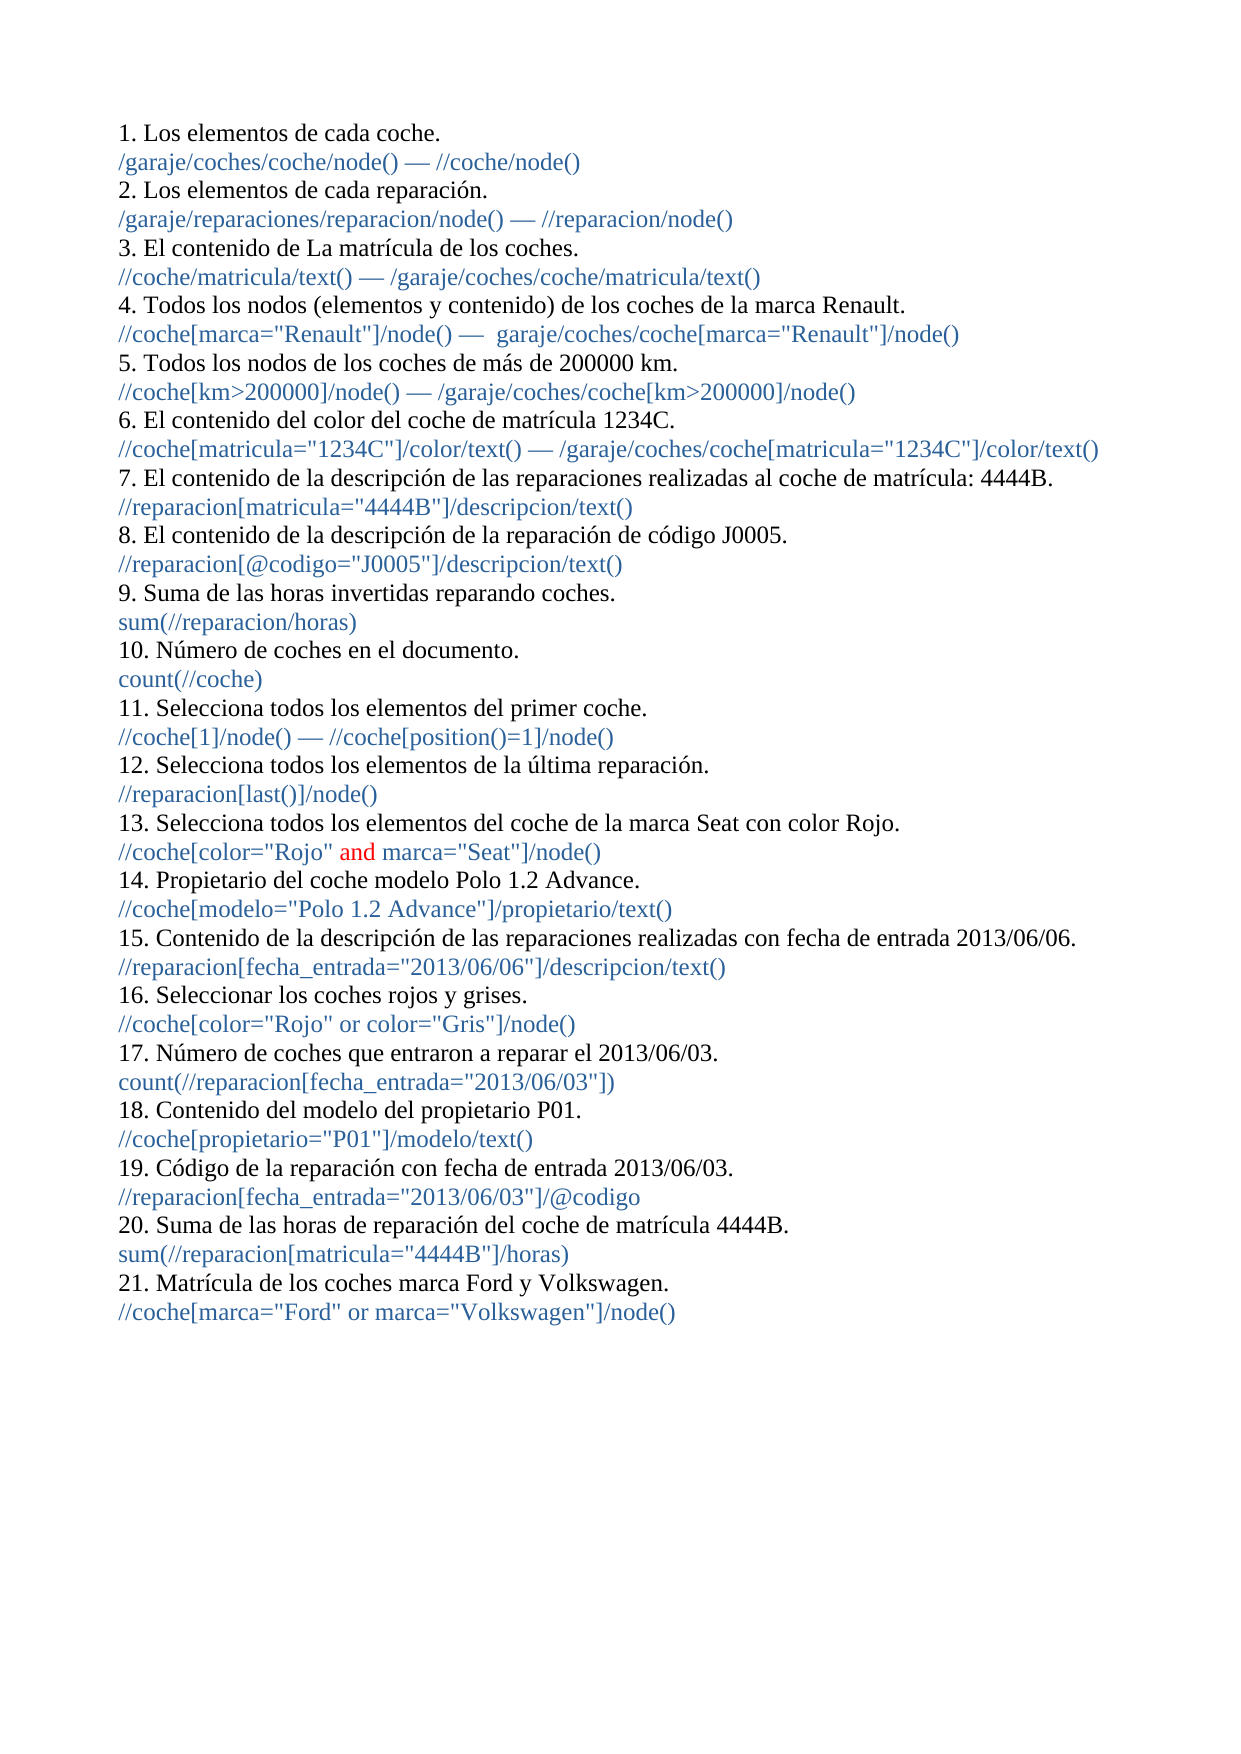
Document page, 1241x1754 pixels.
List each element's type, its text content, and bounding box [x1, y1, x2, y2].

text //coche[1]/node() — //coche[position()=1]/node() [118, 722, 1122, 751]
text 21. Matrícula de los coches marca Ford y Volkswagen. [118, 1268, 1122, 1297]
text 2. Los elementos de cada reparación. [118, 176, 1122, 204]
text 19. Código de la reparación con fecha de entrada 2013/06/03. [118, 1153, 1122, 1182]
text //coche[km>200000]/node() — /garaje/coches/coche[km>200000]/node() [118, 377, 1122, 406]
text //coche[marca="Ford" or marca="Volkswagen"]/node() [118, 1297, 1122, 1326]
text 11. Selecciona todos los elementos del primer coche. [118, 693, 1122, 722]
text //reparacion[fecha_entrada="2013/06/06"]/descripcion/text() [118, 952, 1122, 981]
text //reparacion[fecha_entrada="2013/06/03"]/@codigo [118, 1182, 1122, 1211]
text sum(//reparacion/horas) [118, 607, 1122, 636]
text 14. Propietario del coche modelo Polo 1.2 Advance. [118, 866, 1122, 894]
text 5. Todos los nodos de los coches de más de 200000 km. [118, 348, 1122, 377]
text //coche[matricula="1234C"]/color/text() — /garaje/coches/coche[matricula="1234C"]/color/text() [118, 434, 1122, 463]
text //coche/matricula/text() — /garaje/coches/coche/matricula/text() [118, 262, 1122, 291]
text 3. El contenido de La matrícula de los coches. [118, 233, 1122, 262]
text count(//reparacion[fecha_entrada="2013/06/03"]) [118, 1067, 1122, 1096]
text 12. Selecciona todos los elementos de la última reparación. [118, 751, 1122, 779]
text 8. El contenido de la descripción de la reparación de código J0005. [118, 521, 1122, 549]
text 16. Seleccionar los coches rojos y grises. [118, 981, 1122, 1009]
text 20. Suma de las horas de reparación del coche de matrícula 4444B. [118, 1211, 1122, 1239]
text 7. El contenido de la descripción de las reparaciones realizadas al coche de matrícula: 4444B. [118, 463, 1122, 492]
text //coche[modelo="Polo 1.2 Advance"]/propietario/text() [118, 894, 1122, 923]
text count(//coche) [118, 664, 1122, 693]
text 1. Los elementos de cada coche. [118, 118, 1122, 147]
text //coche[color="Rojo" and marca="Seat"]/node() [118, 837, 1122, 866]
text //reparacion[@codigo="J0005"]/descripcion/text() [118, 549, 1122, 578]
text //coche[marca="Renault"]/node() — garaje/coches/coche[marca="Renault"]/node() [118, 319, 1122, 348]
text //reparacion[last()]/node() [118, 779, 1122, 808]
text 6. El contenido del color del coche de matrícula 1234C. [118, 406, 1122, 434]
text /garaje/reparaciones/reparacion/node() — //reparacion/node() [118, 204, 1122, 233]
text 15. Contenido de la descripción de las reparaciones realizadas con fecha de entrada 2013/06/06. [118, 923, 1122, 952]
text 13. Selecciona todos los elementos del coche de la marca Seat con color Rojo. [118, 808, 1122, 837]
text //coche[propietario="P01"]/modelo/text() [118, 1124, 1122, 1153]
text 17. Número de coches que entraron a reparar el 2013/06/03. [118, 1038, 1122, 1067]
text /garaje/coches/coche/node() — //coche/node() [118, 147, 1122, 176]
text //reparacion[matricula="4444B"]/descripcion/text() [118, 492, 1122, 521]
text sum(//reparacion[matricula="4444B"]/horas) [118, 1239, 1122, 1268]
text 10. Número de coches en el documento. [118, 636, 1122, 664]
text //coche[color="Rojo" or color="Gris"]/node() [118, 1009, 1122, 1038]
text 18. Contenido del modelo del propietario P01. [118, 1096, 1122, 1124]
text 4. Todos los nodos (elementos y contenido) de los coches de la marca Renault. [118, 291, 1122, 319]
text 9. Suma de las horas invertidas reparando coches. [118, 578, 1122, 607]
